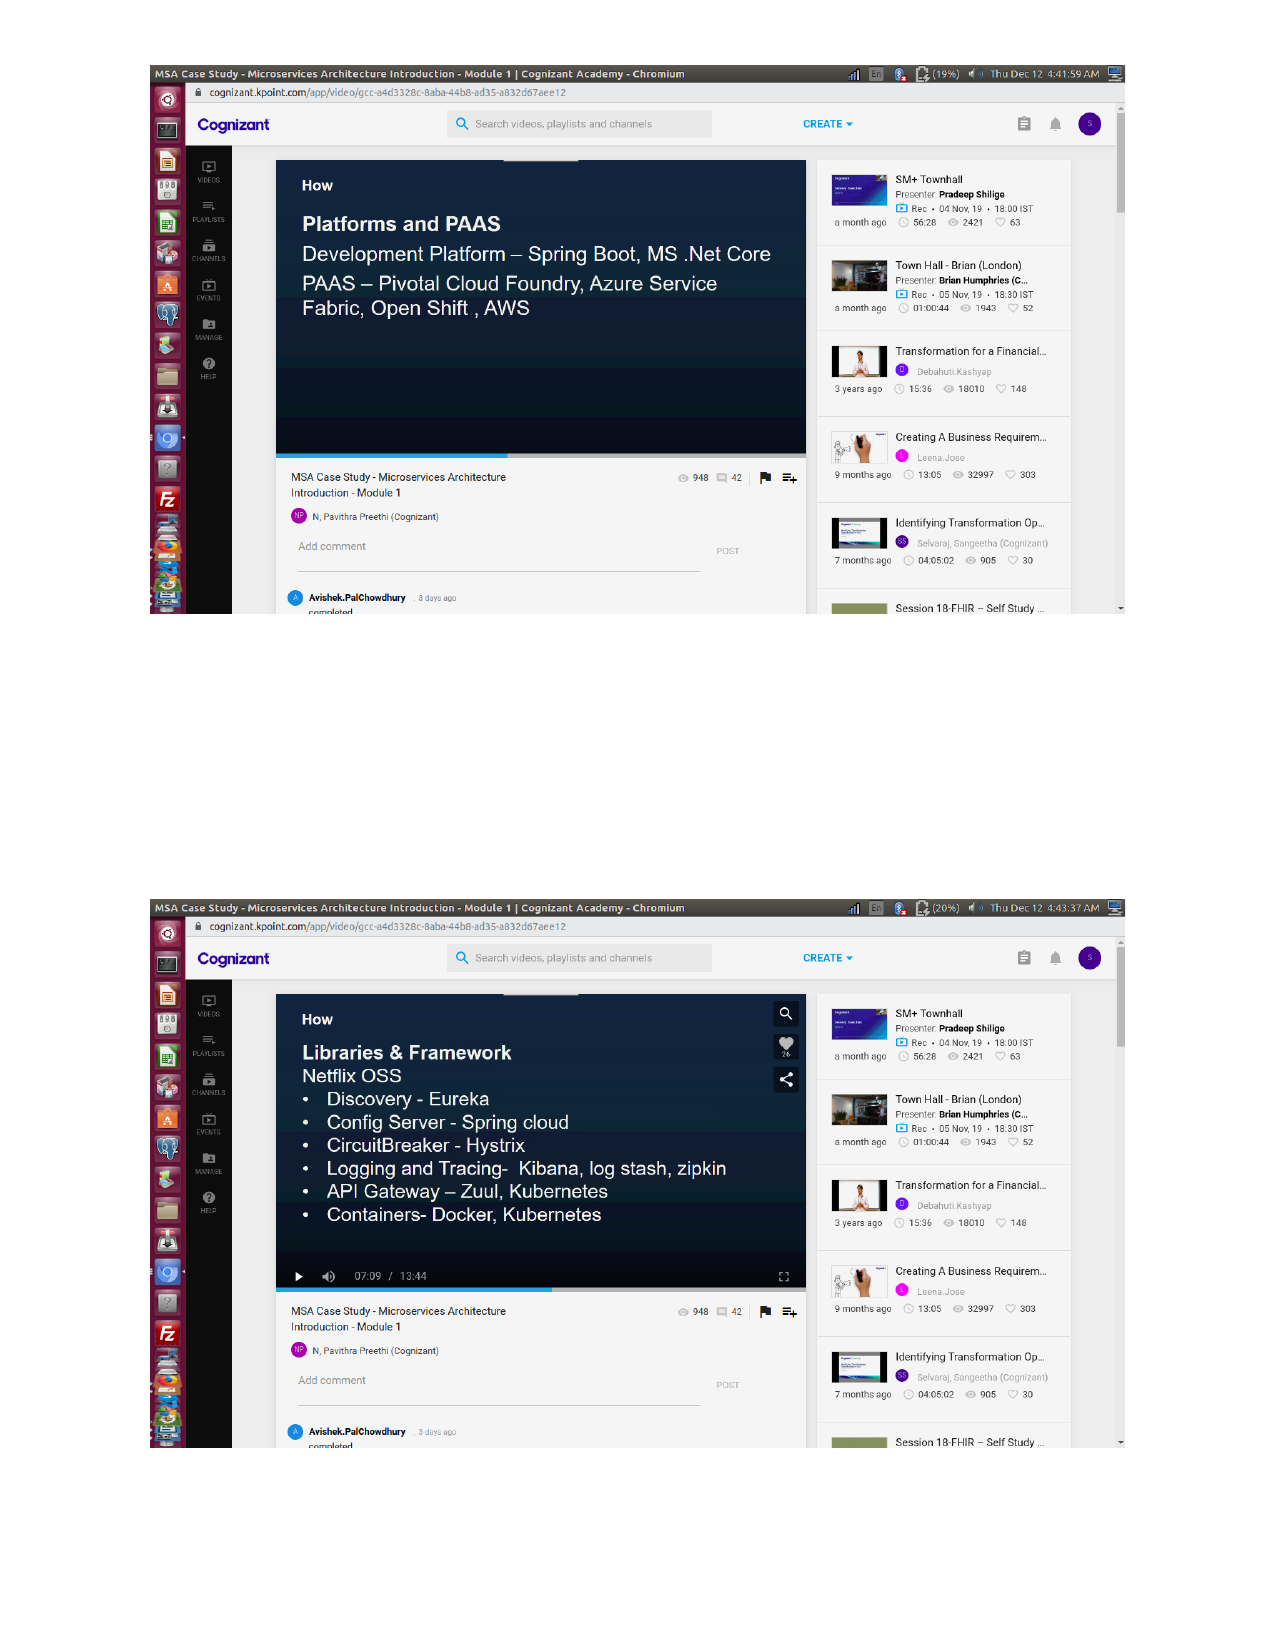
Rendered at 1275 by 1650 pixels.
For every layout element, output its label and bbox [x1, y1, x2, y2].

picture [150, 899, 1125, 1448]
picture [150, 65, 1125, 614]
